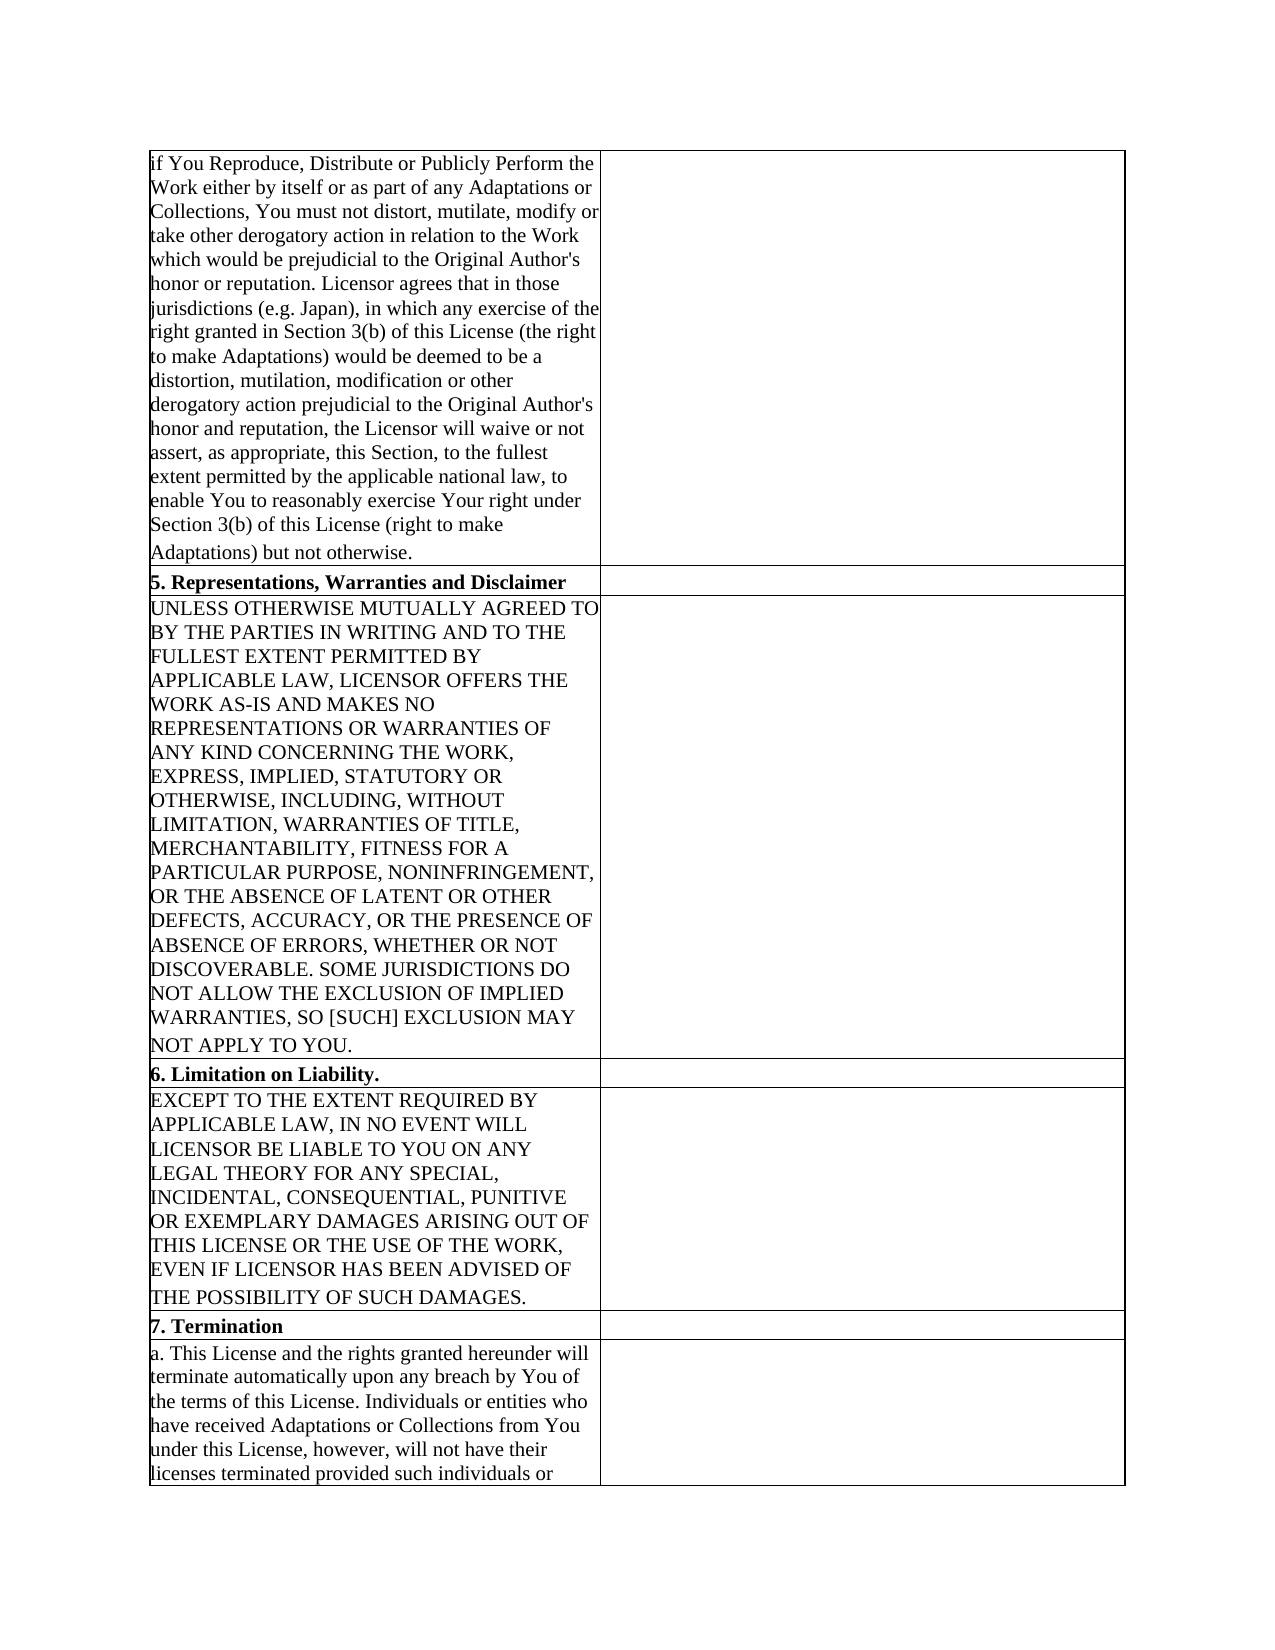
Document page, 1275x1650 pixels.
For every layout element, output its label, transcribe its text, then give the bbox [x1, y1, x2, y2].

table_cell a. This License and the rights granted hereunder will terminate automatically upon any breach by You of the terms of this License. Individuals or entities who have received Adaptations or Collections from You under this License, however, will not have their licenses terminated provided such individuals or [151, 1340, 600, 1485]
table_cell 6. Limitation on Liability. [151, 1059, 600, 1087]
table_cell [601, 566, 1124, 594]
table_cell [601, 1340, 1124, 1485]
table_cell if You Reproduce, Distribute or Publicly Perform the Work either by itself or as part of any Adaptations or Collections, You must not distort, mutilate, modify or take other derogatory action in relation to the Work which would be prejudicial to the Original Author's honor or reputation. Licensor agrees that in those jurisdictions (e.g. Japan), in which any exercise of the right granted in Section 3(b) of this License (the right to make Adaptations) would be deemed to be a distortion, mutilation, modification or other derogatory action prejudicial to the Original Author's honor and reputation, the Licensor will waive or not assert, as appropriate, this Section, to the fullest extent permitted by the applicable national law, to enable You to reasonably exercise Your right under Section 3(b) of this License (right to make Adaptations) but not otherwise. [151, 151, 600, 565]
table_cell [601, 151, 1124, 565]
table_cell [601, 1311, 1124, 1339]
table_cell [601, 596, 1124, 1057]
table_cell EXCEPT TO THE EXTENT REQUIRED BY APPLICABLE LAW, IN NO EVENT WILL LICENSOR BE LIABLE TO YOU ON ANY LEGAL THEORY FOR ANY SPECIAL, INCIDENTAL, CONSEQUENTIAL, PUNITIVE OR EXEMPLARY DAMAGES ARISING OUT OF THIS LICENSE OR THE USE OF THE WORK, EVEN IF LICENSOR HAS BEEN ADVISED OF THE POSSIBILITY OF SUCH DAMAGES. [151, 1088, 600, 1309]
table_cell 7. Termination [151, 1311, 600, 1339]
table_cell UNLESS OTHERWISE MUTUALLY AGREED TO BY THE PARTIES IN WRITING AND TO THE FULLEST EXTENT PERMITTED BY APPLICABLE LAW, LICENSOR OFFERS THE WORK AS-IS AND MAKES NO REPRESENTATIONS OR WARRANTIES OF ANY KIND CONCERNING THE WORK, EXPRESS, IMPLIED, STATUTORY OR OTHERWISE, INCLUDING, WITHOUT LIMITATION, WARRANTIES OF TITLE, MERCHANTABILITY, FITNESS FOR A PARTICULAR PURPOSE, NONINFRINGEMENT, OR THE ABSENCE OF LATENT OR OTHER DEFECTS, ACCURACY, OR THE PRESENCE OF ABSENCE OF ERRORS, WHETHER OR NOT DISCOVERABLE. SOME JURISDICTIONS DO NOT ALLOW THE EXCLUSION OF IMPLIED WARRANTIES, SO [SUCH] EXCLUSION MAY NOT APPLY TO YOU. [151, 596, 600, 1057]
table_cell 5. Representations, Warranties and Disclaimer [151, 566, 600, 594]
table_cell [601, 1088, 1124, 1309]
table_cell [601, 1059, 1124, 1087]
